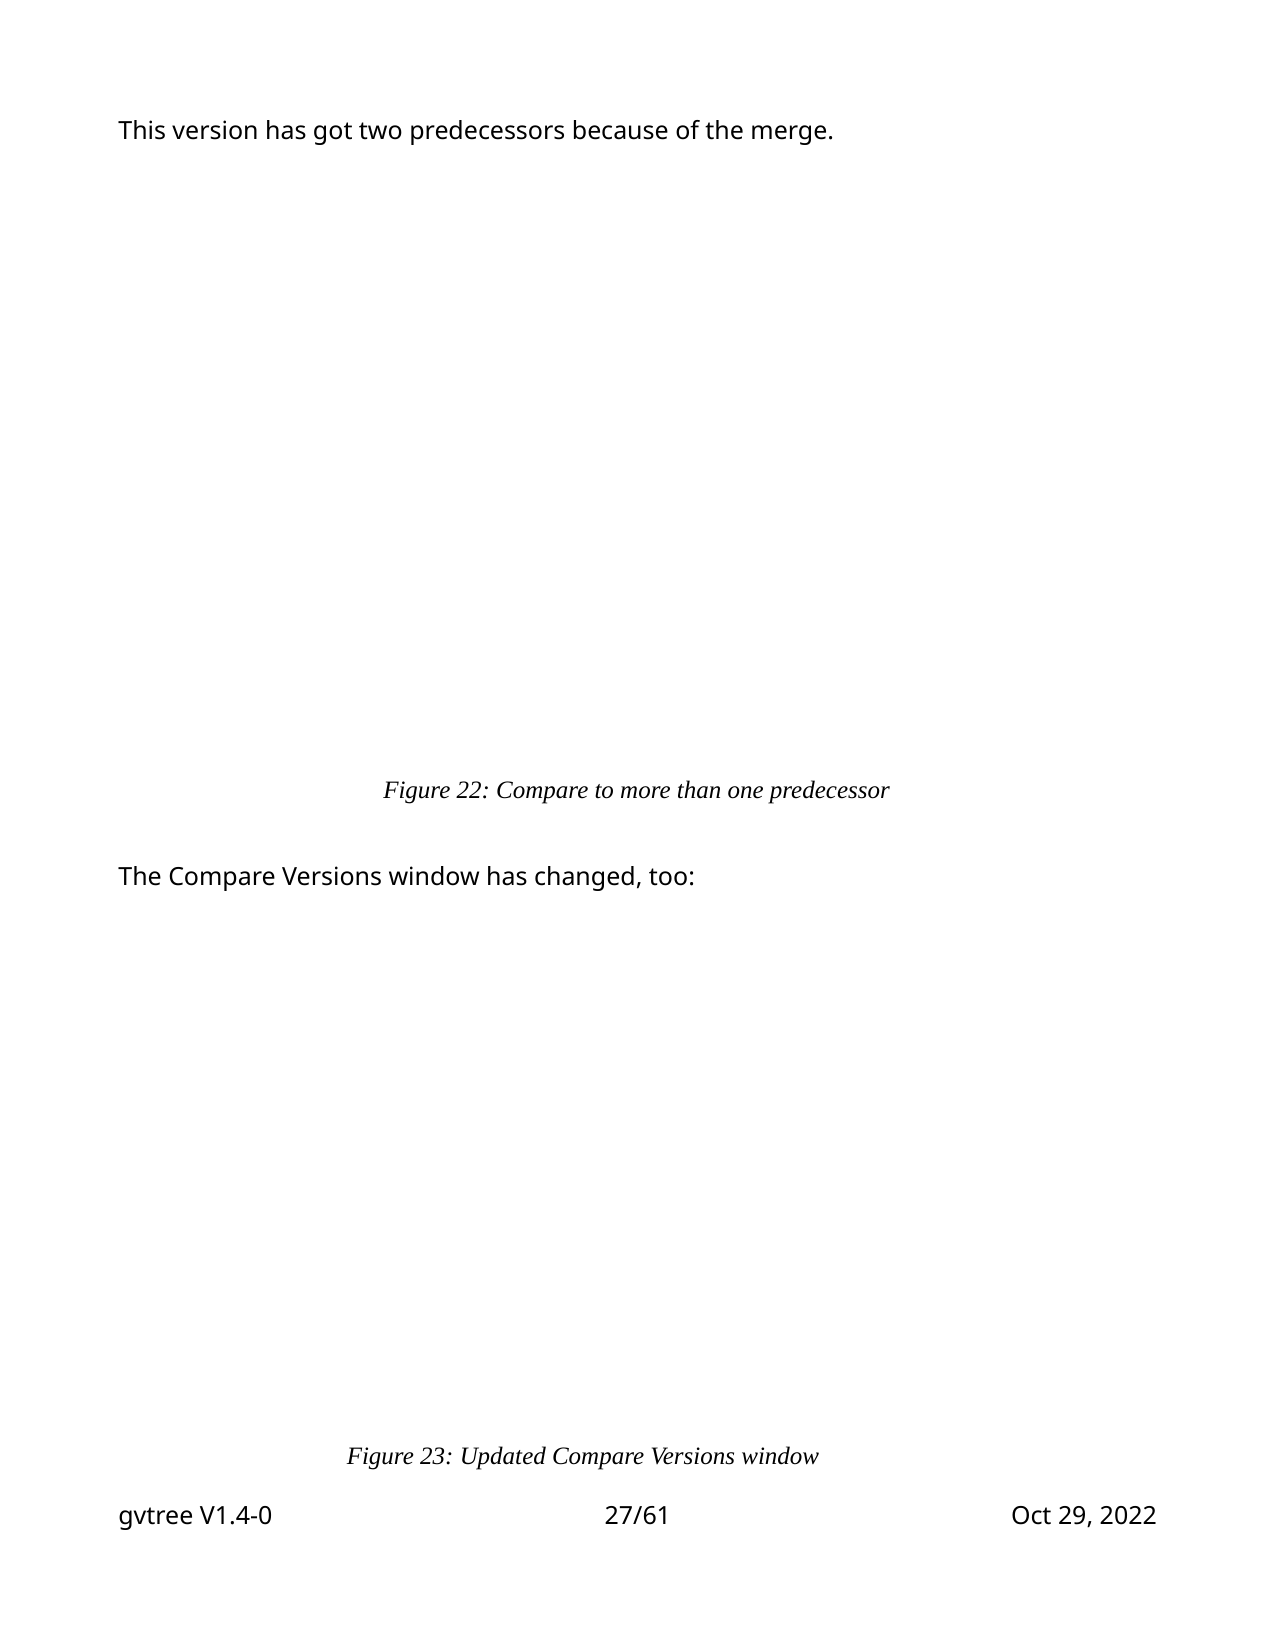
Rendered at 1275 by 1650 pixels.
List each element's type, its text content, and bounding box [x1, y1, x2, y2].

text Figure 23: Updated Compare Versions window [347, 918, 928, 1470]
text This version has got two predecessors because of the merge. [118, 118, 1157, 144]
text The Compare Versions window has changed, too: [118, 864, 1157, 891]
text Figure 22: Compare to more than one predecessor [227, 172, 1048, 804]
